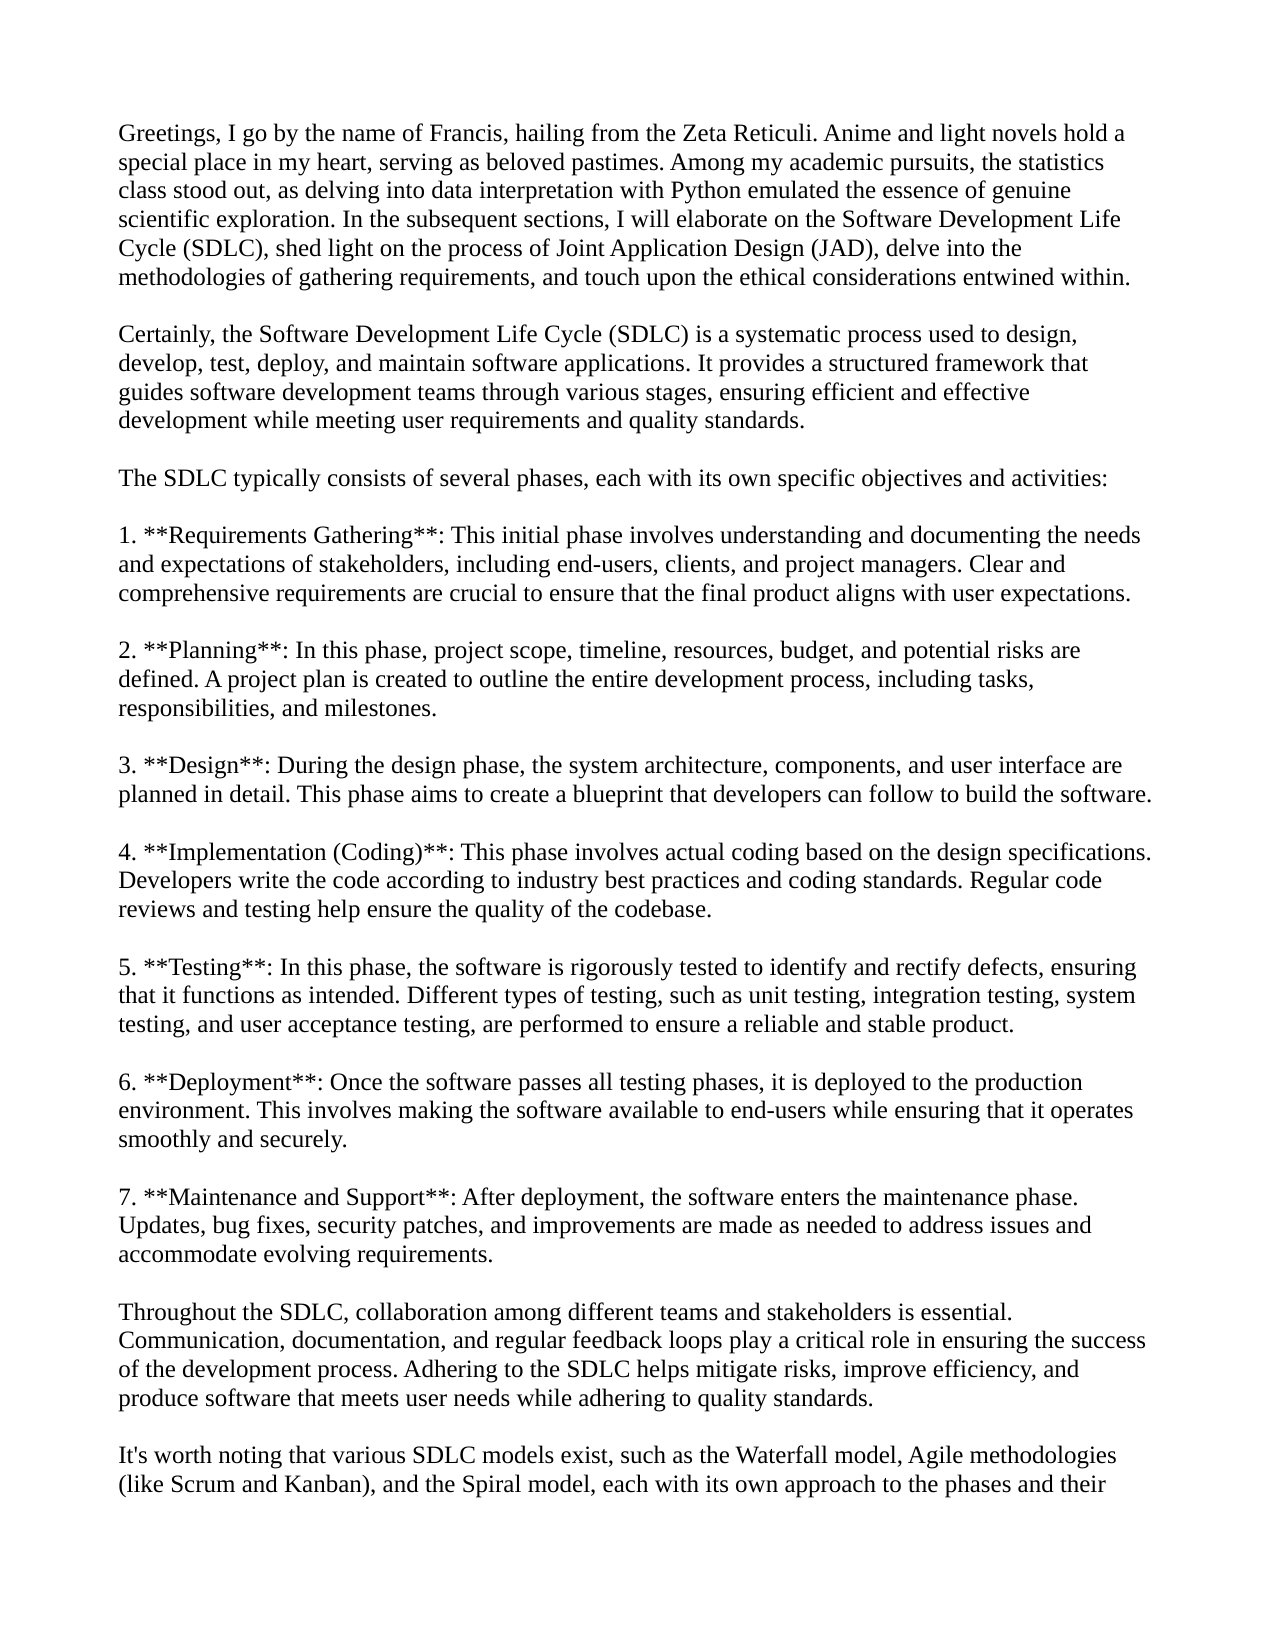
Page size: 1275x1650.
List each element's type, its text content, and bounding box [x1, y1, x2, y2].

text 6. **Deployment**: Once the software passes all testing phases, it is deployed to the production environment. This involves making the software available to end-users while ensuring that it operates smoothly and securely. [118, 1067, 1157, 1153]
text 2. **Planning**: In this phase, project scope, timeline, resources, budget, and potential risks are defined. A project plan is created to outline the entire development process, including tasks, responsibilities, and milestones. [118, 636, 1157, 722]
text Throughout the SDLC, collaboration among different teams and stakeholders is essential. Communication, documentation, and regular feedback loops play a critical role in ensuring the success of the development process. Adhering to the SDLC helps mitigate risks, improve efficiency, and produce software that meets user needs while adhering to quality standards. [118, 1297, 1157, 1412]
text It's worth noting that various SDLC models exist, such as the Waterfall model, Agile methodologies (like Scrum and Kanban), and the Spiral model, each with its own approach to the phases and their [118, 1441, 1157, 1498]
text 3. **Design**: During the design phase, the system architecture, components, and user interface are planned in detail. This phase aims to create a blueprint that developers can follow to build the software. [118, 751, 1157, 808]
text 1. **Requirements Gathering**: This initial phase involves understanding and documenting the needs and expectations of stakeholders, including end-users, clients, and project managers. Clear and comprehensive requirements are crucial to ensure that the final product aligns with user expectations. [118, 521, 1157, 607]
text The SDLC typically consists of several phases, each with its own specific objectives and activities: [118, 463, 1157, 492]
text 7. **Maintenance and Support**: After deployment, the software enters the maintenance phase. Updates, bug fixes, security patches, and improvements are made as needed to address issues and accommodate evolving requirements. [118, 1182, 1157, 1268]
text 5. **Testing**: In this phase, the software is rigorously tested to identify and rectify defects, ensuring that it functions as intended. Different types of testing, such as unit testing, integration testing, system testing, and user acceptance testing, are performed to ensure a reliable and stable product. [118, 952, 1157, 1038]
text Greetings, I go by the name of Francis, hailing from the Zeta Reticuli. Anime and light novels hold a special place in my heart, serving as beloved pastimes. Among my academic pursuits, the statistics class stood out, as delving into data interpretation with Python emulated the essence of genuine scientific exploration. In the subsequent sections, I will elaborate on the Software Development Life Cycle (SDLC), shed light on the process of Joint Application Design (JAD), delve into the methodologies of gathering requirements, and touch upon the ethical considerations entwined within. [118, 118, 1157, 291]
text 4. **Implementation (Coding)**: This phase involves actual coding based on the design specifications. Developers write the code according to industry best practices and coding standards. Regular code reviews and testing help ensure the quality of the codebase. [118, 837, 1157, 923]
text Certainly, the Software Development Life Cycle (SDLC) is a systematic process used to design, develop, test, deploy, and maintain software applications. It provides a structured framework that guides software development teams through various stages, ensuring efficient and effective development while meeting user requirements and quality standards. [118, 319, 1157, 434]
